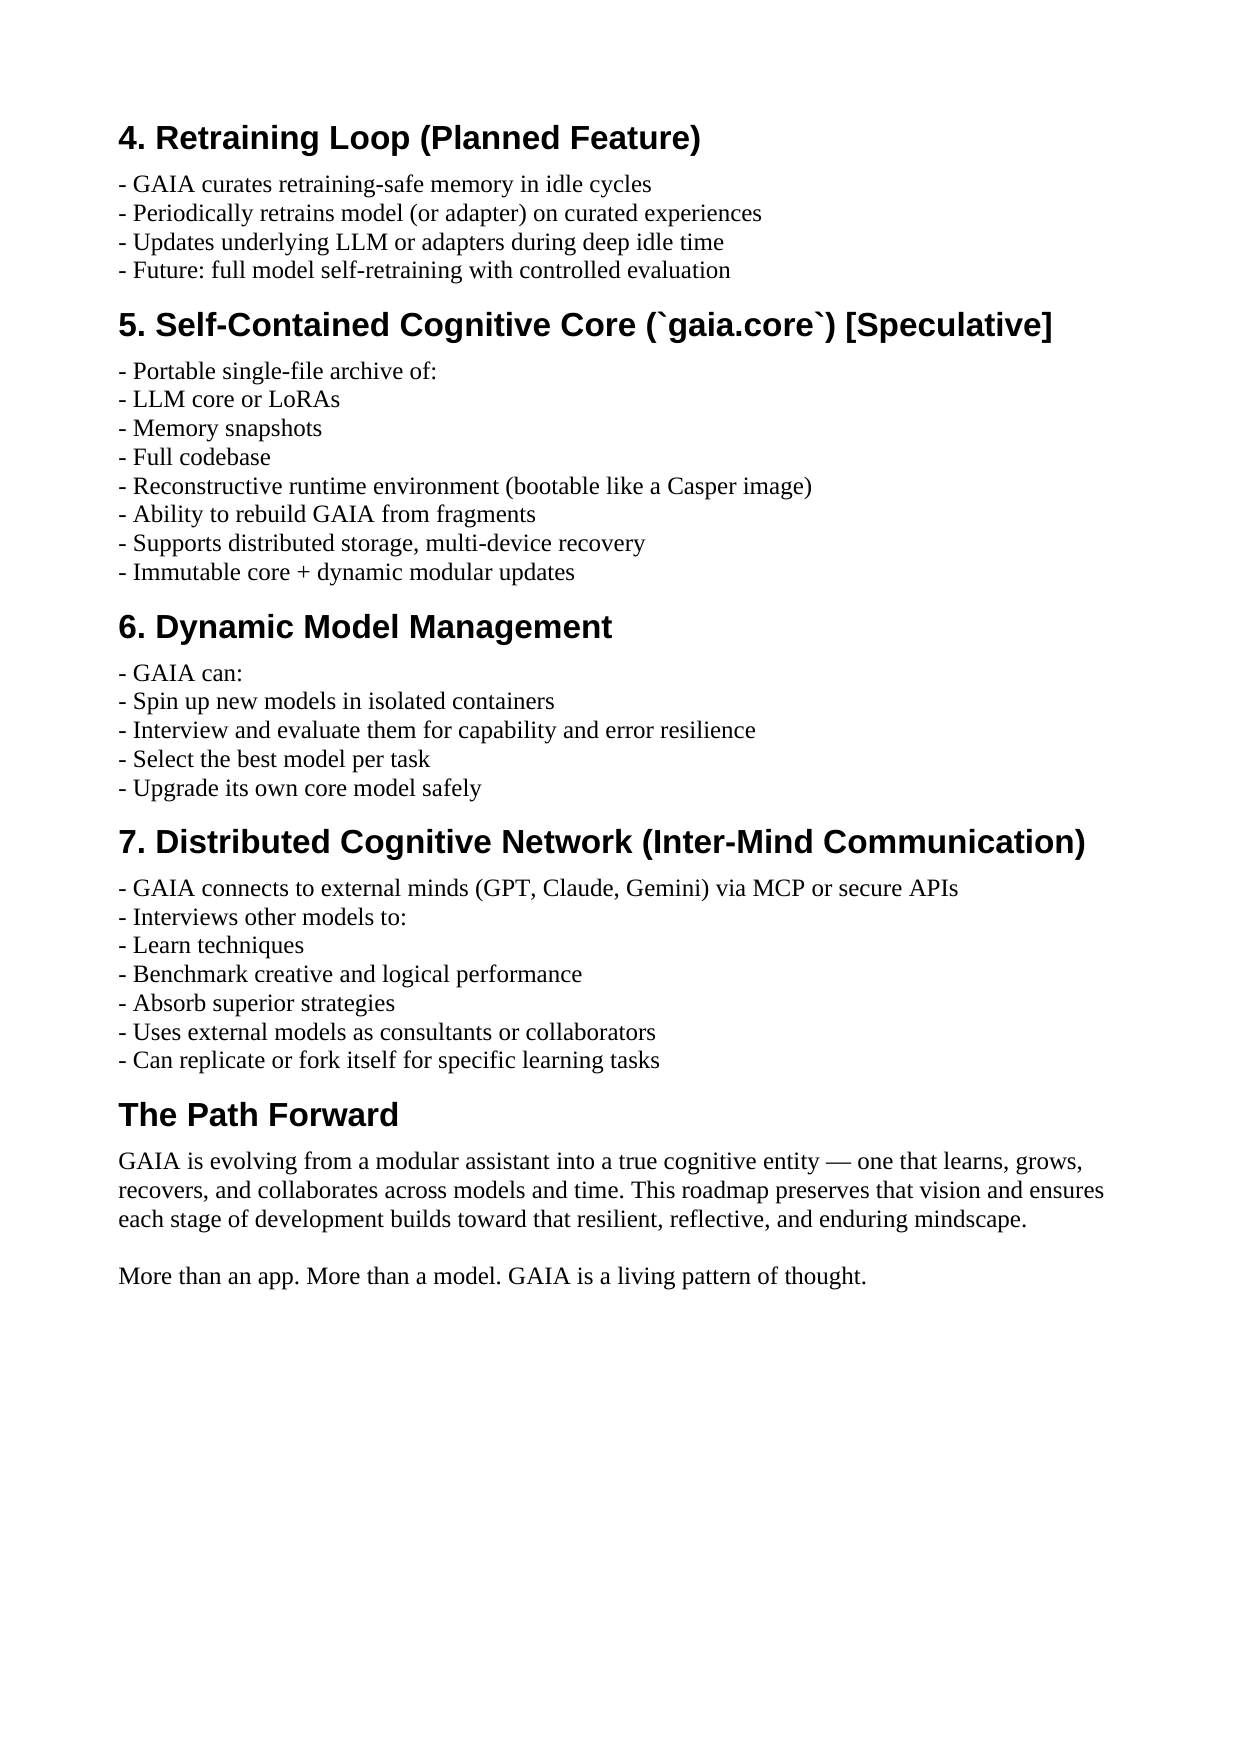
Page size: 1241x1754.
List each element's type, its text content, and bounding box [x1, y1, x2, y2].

subtitle 6. Dynamic Model Management [118, 291, 1122, 319]
text - Memory snapshots [118, 118, 1122, 147]
subtitle The Path Forward [118, 693, 1122, 722]
text - Reconstructive runtime environment (bootable like a Casper image) [118, 176, 1122, 204]
text - Upgrade its own core model safely [118, 434, 1122, 463]
text - GAIA can: [118, 319, 1122, 348]
text More than an app. More than a model. GAIA is a living pattern of thought. [118, 837, 1122, 866]
text - Absorb superior strategies [118, 607, 1122, 636]
text - Benchmark creative and logical performance [118, 578, 1122, 607]
text - Spin up new models in isolated containers [118, 348, 1122, 377]
subtitle 7. Distributed Cognitive Network (Inter-Mind Communication) [118, 463, 1122, 492]
text - Ability to rebuild GAIA from fragments [118, 204, 1122, 233]
text - GAIA connects to external minds (GPT, Claude, Gemini) via MCP or secure APIs [118, 492, 1122, 521]
text - Interviews other models to: [118, 521, 1122, 549]
text - Supports distributed storage, multi-device recovery [118, 233, 1122, 262]
text - Full codebase [118, 147, 1122, 176]
text - Learn techniques [118, 549, 1122, 578]
text - Select the best model per task [118, 406, 1122, 434]
text - Immutable core + dynamic modular updates [118, 262, 1122, 291]
text - Interview and evaluate them for capability and error resilience [118, 377, 1122, 406]
text - Uses external models as consultants or collaborators [118, 636, 1122, 664]
text GAIA is evolving from a modular assistant into a true cognitive entity — one that learns, grows, recovers, and collaborates across models and time. This roadmap preserves that vision and ensures each stage of development builds toward that resilient, reflective, and enduring mindscape. [118, 722, 1122, 808]
text - Can replicate or fork itself for specific learning tasks [118, 664, 1122, 693]
